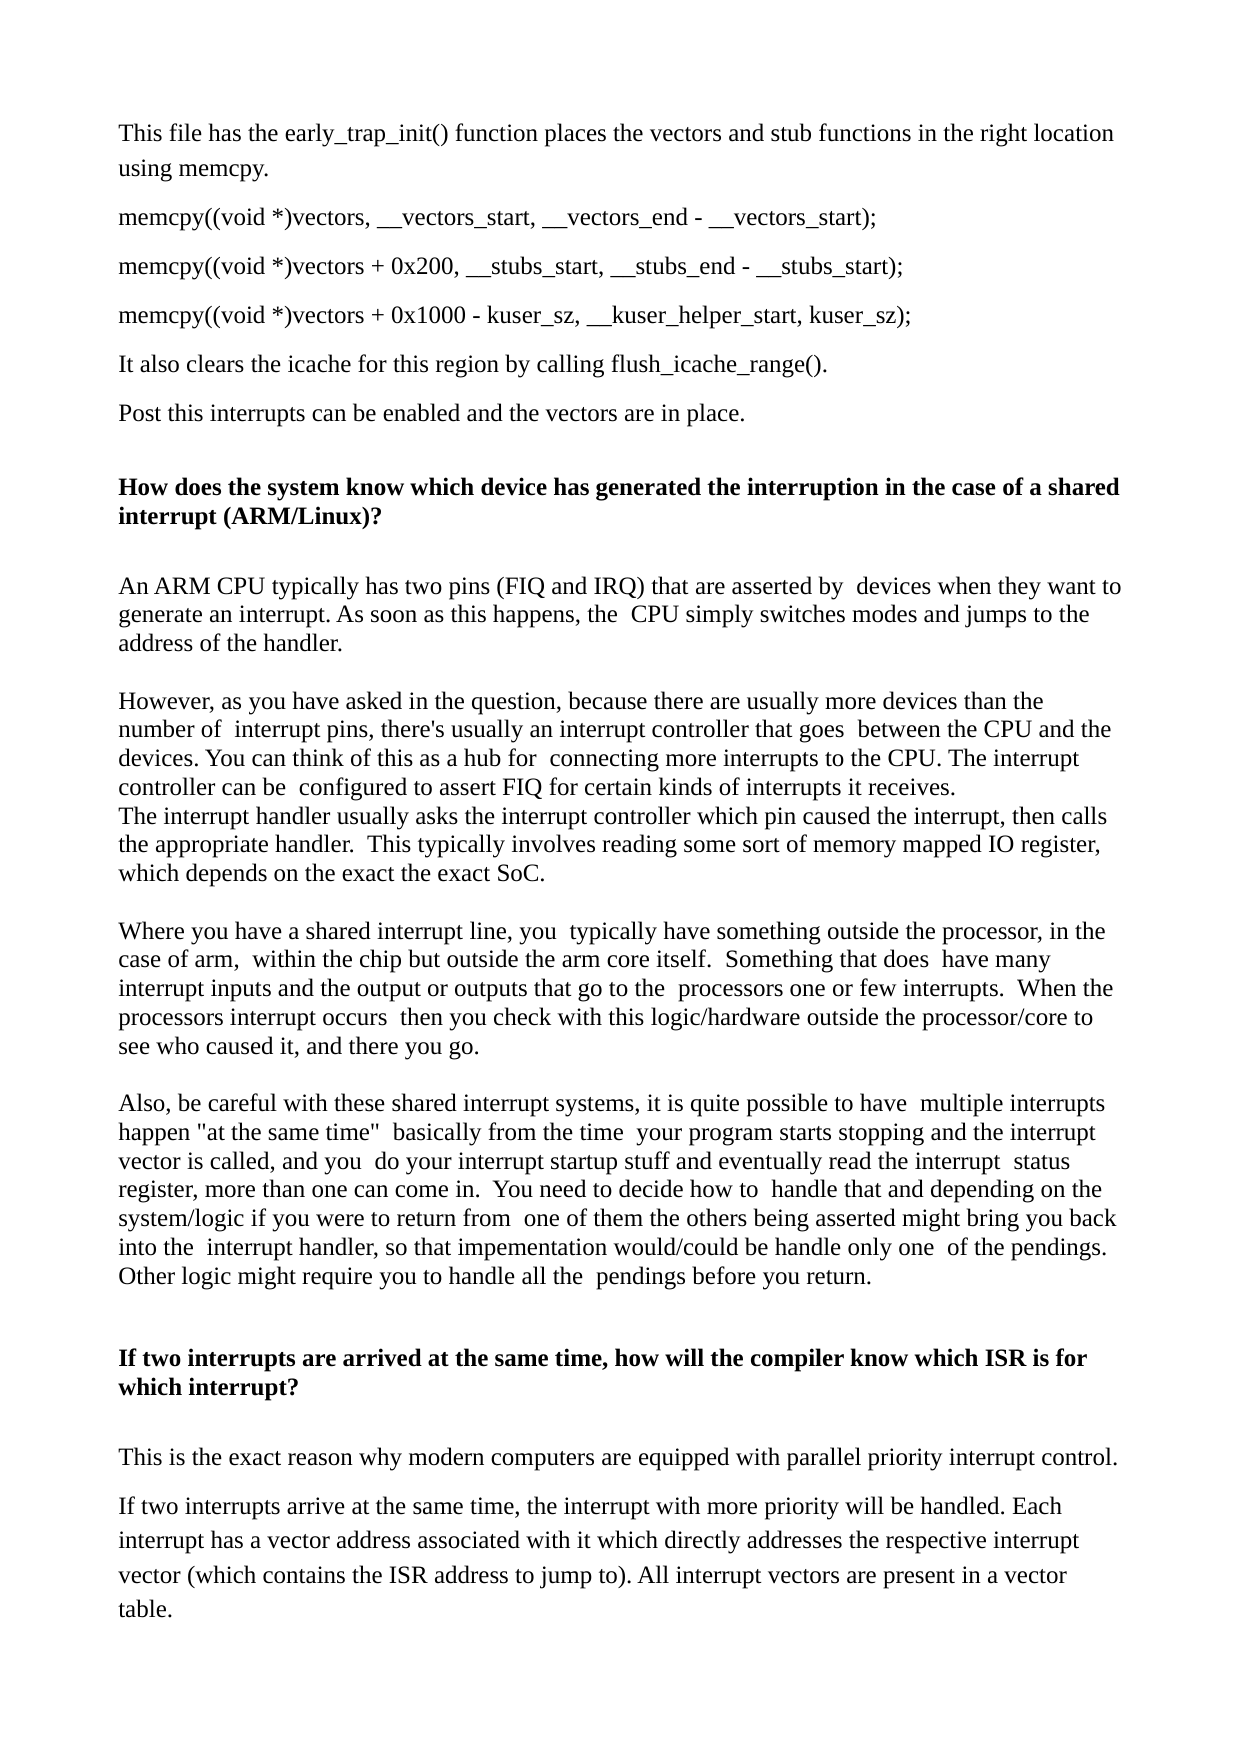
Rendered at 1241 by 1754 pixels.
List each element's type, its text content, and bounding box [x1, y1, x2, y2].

text Post this interrupts can be enabled and the vectors are in place. [118, 398, 1122, 427]
text This is the exact reason why modern computers are equipped with parallel priority interrupt control. [118, 1442, 1122, 1471]
text memcpy((void *)vectors + 0x200, __stubs_start, __stubs_end - __stubs_start); [118, 251, 1122, 279]
text If two interrupts arrive at the same time, the interrupt with more priority will be handled. Each interrupt has a vector address associated with it which directly addresses the respective interrupt vector (which contains the ISR address to jump to). All interrupt vectors are present in a vector table. [118, 1491, 1122, 1623]
text memcpy((void *)vectors, __vectors_start, __vectors_end - __vectors_start); [118, 202, 1122, 230]
text It also clears the icache for this region by calling flush_icache_range(). [118, 349, 1122, 378]
text An ARM CPU typically has two pins (FIQ and IRQ) that are asserted by devices when they want to generate an interrupt. As soon as this happens, the CPU simply switches modes and jumps to the address of the handler. However, as you have asked in the question, because there are usually more devices than the number of interrupt pins, there's usually an interrupt controller that goes between the CPU and the devices. You can think of this as a hub for connecting more interrupts to the CPU. The interrupt controller can be configured to assert FIQ for certain kinds of interrupts it receives. The interrupt handler usually asks the interrupt controller which pin caused the interrupt, then calls the appropriate handler. This typically involves reading some sort of memory mapped IO register, which depends on the exact the exact SoC. Where you have a shared interrupt line, you typically have something outside the processor, in the case of arm, within the chip but outside the arm core itself. Something that does have many interrupt inputs and the output or outputs that go to the processors one or few interrupts. When the processors interrupt occurs then you check with this logic/hardware outside the processor/core to see who caused it, and there you go. Also, be careful with these shared interrupt systems, it is quite possible to have multiple interrupts happen "at the same time" basically from the time your program starts stopping and the interrupt vector is called, and you do your interrupt startup stuff and eventually read the interrupt status register, more than one can come in. You need to decide how to handle that and depending on the system/logic if you were to return from one of them the others being asserted might bring you back into the interrupt handler, so that impementation would/could be handle only one of the pendings. Other logic might require you to handle all the pendings before you return. [118, 571, 1122, 1289]
text This file has the early_trap_init() function places the vectors and stub functions in the right location using memcpy. [118, 118, 1122, 181]
subtitle If two interrupts are arrived at the same time, how will the compiler know which ISR is for which interrupt? [118, 1343, 1122, 1401]
subtitle How does the system know which device has generated the interruption in the case of a shared interrupt (ARM/Linux)? [118, 472, 1122, 529]
text memcpy((void *)vectors + 0x1000 - kuser_sz, __kuser_helper_start, kuser_sz); [118, 300, 1122, 328]
